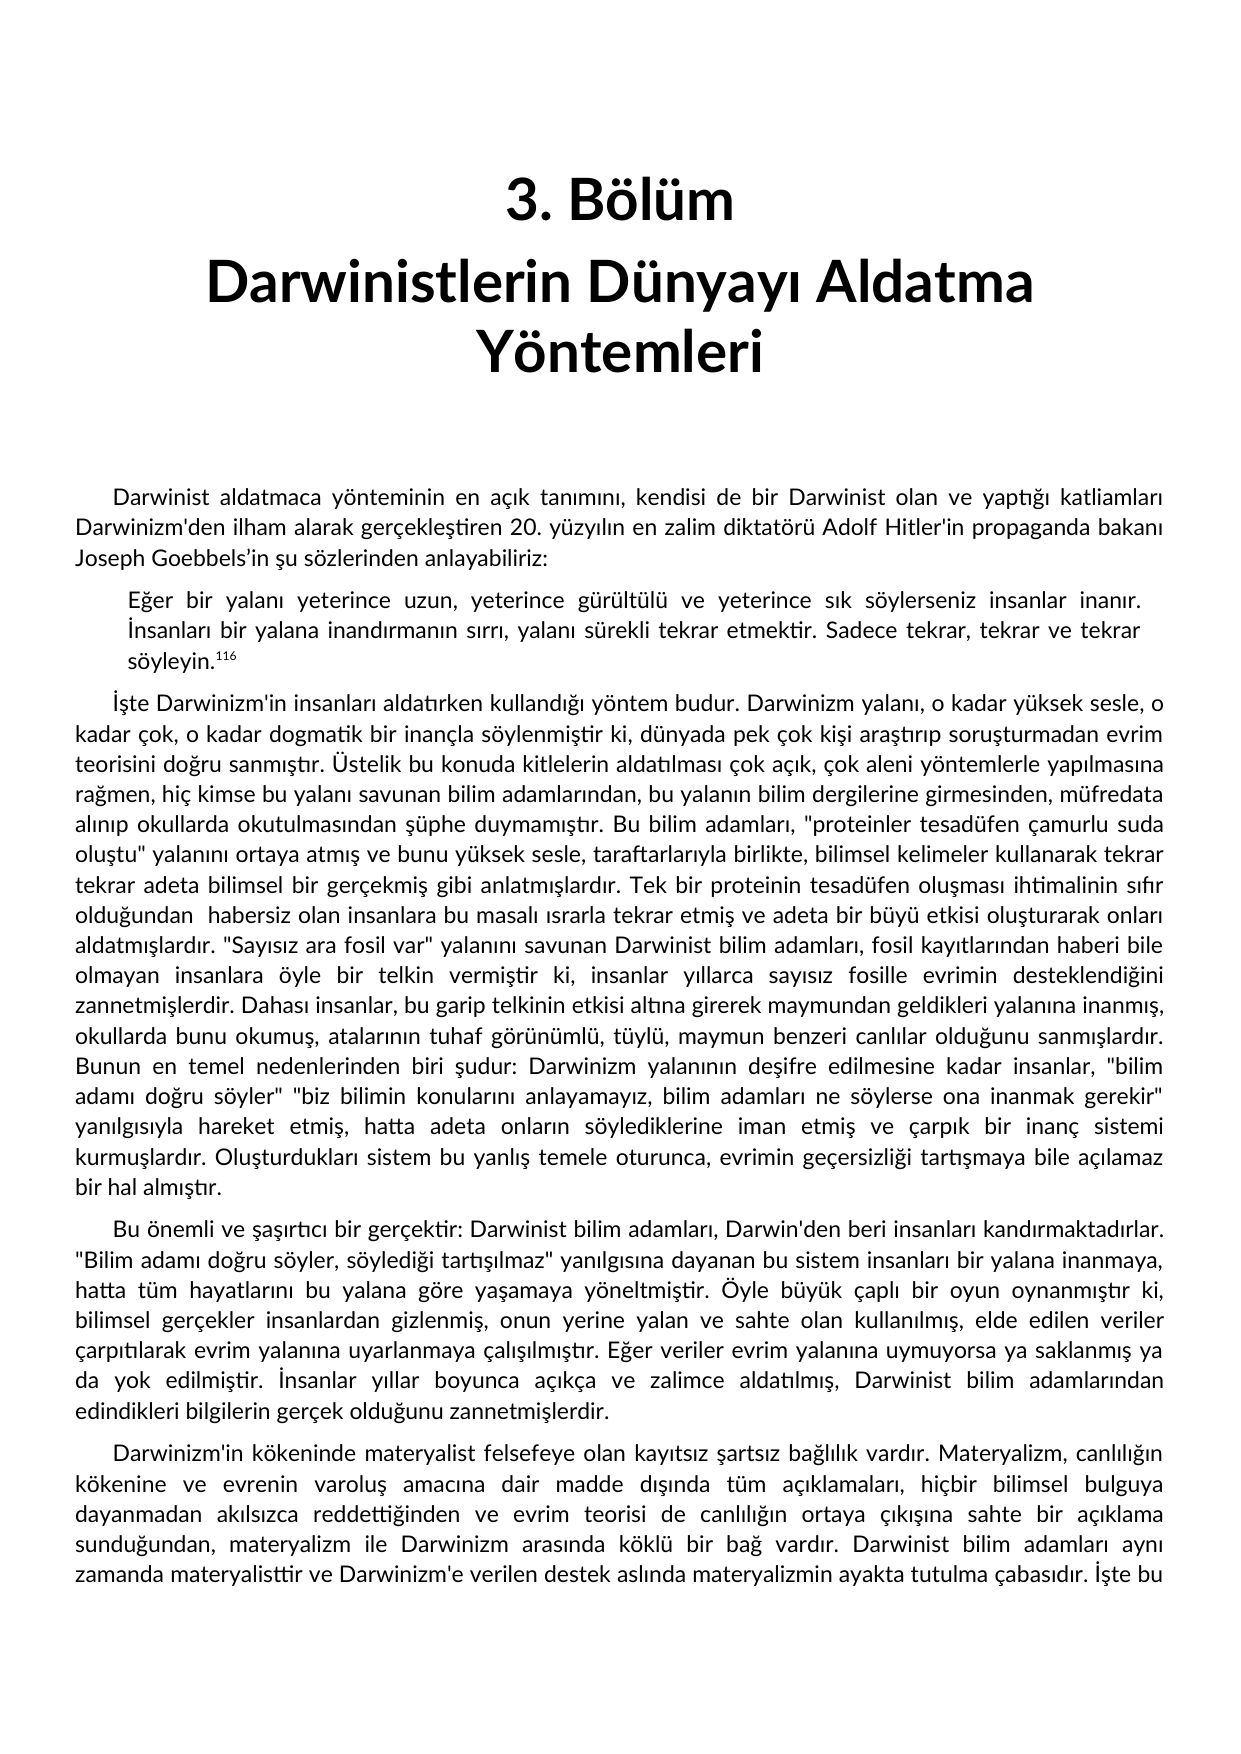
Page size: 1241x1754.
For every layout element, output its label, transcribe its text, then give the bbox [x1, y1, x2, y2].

subtitle Darwinistlerin Dünyayı Aldatma Yöntemleri [75, 245, 1165, 385]
text Eğer bir yalanı yeterince uzun, yeterince gürültülü ve yeterince sık söylerseniz insanlar inanır. İnsanları bir yalana inandırmanın sırrı, yalanı sürekli tekrar etmektir. Sadece tekrar, tekrar ve tekrar söyleyin.116 [127, 586, 1143, 674]
text Darwinist aldatmaca yönteminin en açık tanımını, kendisi de bir Darwinist olan ve yaptığı katliamları Darwinizm'den ilham alarak gerçekleştiren 20. yüzyılın en zalim diktatörü Adolf Hitler'in propaganda bakanı Joseph Goebbels’in şu sözlerinden anlayabiliriz: [75, 483, 1165, 571]
text Bu önemli ve şaşırtıcı bir gerçektir: Darwinist bilim adamları, Darwin'den beri insanları kandırmaktadırlar. "Bilim adamı doğru söyler, söylediği tartışılmaz" yanılgısına dayanan bu sistem insanları bir yalana inanmaya, hatta tüm hayatlarını bu yalana göre yaşamaya yöneltmiştir. Öyle büyük çaplı bir oyun oynanmıştır ki, bilimsel gerçekler insanlardan gizlenmiş, onun yerine yalan ve sahte olan kullanılmış, elde edilen veriler çarpıtılarak evrim yalanına uyarlanmaya çalışılmıştır. Eğer veriler evrim yalanına uymuyorsa ya saklanmış ya da yok edilmiştir. İnsanlar yıllar boyunca açıkça ve zalimce aldatılmış, Darwinist bilim adamlarından edindikleri bilgilerin gerçek olduğunu zannetmişlerdir. [75, 1215, 1165, 1424]
text Darwinizm'in kökeninde materyalist felsefeye olan kayıtsız şartsız bağlılık vardır. Materyalizm, canlılığın kökenine ve evrenin varoluş amacına dair madde dışında tüm açıklamaları, hiçbir bilimsel bulguya dayanmadan akılsızca reddettiğinden ve evrim teorisi de canlılığın ortaya çıkışına sahte bir açıklama sunduğundan, materyalizm ile Darwinizm arasında köklü bir bağ vardır. Darwinist bilim adamları aynı zamanda materyalisttir ve Darwinizm'e verilen destek aslında materyalizmin ayakta tutulma çabasıdır. İşte bu [75, 1439, 1165, 1587]
subtitle 3. Bölüm [75, 162, 1165, 232]
text İşte Darwinizm'in insanları aldatırken kullandığı yöntem budur. Darwinizm yalanı, o kadar yüksek sesle, o kadar çok, o kadar dogmatik bir inançla söylenmiştir ki, dünyada pek çok kişi araştırıp soruşturmadan evrim teorisini doğru sanmıştır. Üstelik bu konuda kitlelerin aldatılması çok açık, çok aleni yöntemlerle yapılmasına rağmen, hiç kimse bu yalanı savunan bilim adamlarından, bu yalanın bilim dergilerine girmesinden, müfredata alınıp okullarda okutulmasından şüphe duymamıştır. Bu bilim adamları, "proteinler tesadüfen çamurlu suda oluştu" yalanını ortaya atmış ve bunu yüksek sesle, taraftarlarıyla birlikte, bilimsel kelimeler kullanarak tekrar tekrar adeta bilimsel bir gerçekmiş gibi anlatmışlardır. Tek bir proteinin tesadüfen oluşması ihtimalinin sıfır olduğundan habersiz olan insanlara bu masalı ısrarla tekrar etmiş ve adeta bir büyü etkisi oluşturarak onları aldatmışlardır. "Sayısız ara fosil var" yalanını savunan Darwinist bilim adamları, fosil kayıtlarından haberi bile olmayan insanlara öyle bir telkin vermiştir ki, insanlar yıllarca sayısız fosille evrimin desteklendiğini zannetmişlerdir. Dahası insanlar, bu garip telkinin etkisi altına girerek maymundan geldikleri yalanına inanmış, okullarda bunu okumuş, atalarının tuhaf görünümlü, tüylü, maymun benzeri canlılar olduğunu sanmışlardır. Bunun en temel nedenlerinden biri şudur: Darwinizm yalanının deşifre edilmesine kadar insanlar, "bilim adamı doğru söyler" "biz bilimin konularını anlayamayız, bilim adamları ne söylerse ona inanmak gerekir" yanılgısıyla hareket etmiş, hatta adeta onların söylediklerine iman etmiş ve çarpık bir inanç sistemi kurmuşlardır. Oluşturdukları sistem bu yanlış temele oturunca, evrimin geçersizliği tartışmaya bile açılamaz bir hal almıştır. [75, 689, 1165, 1200]
